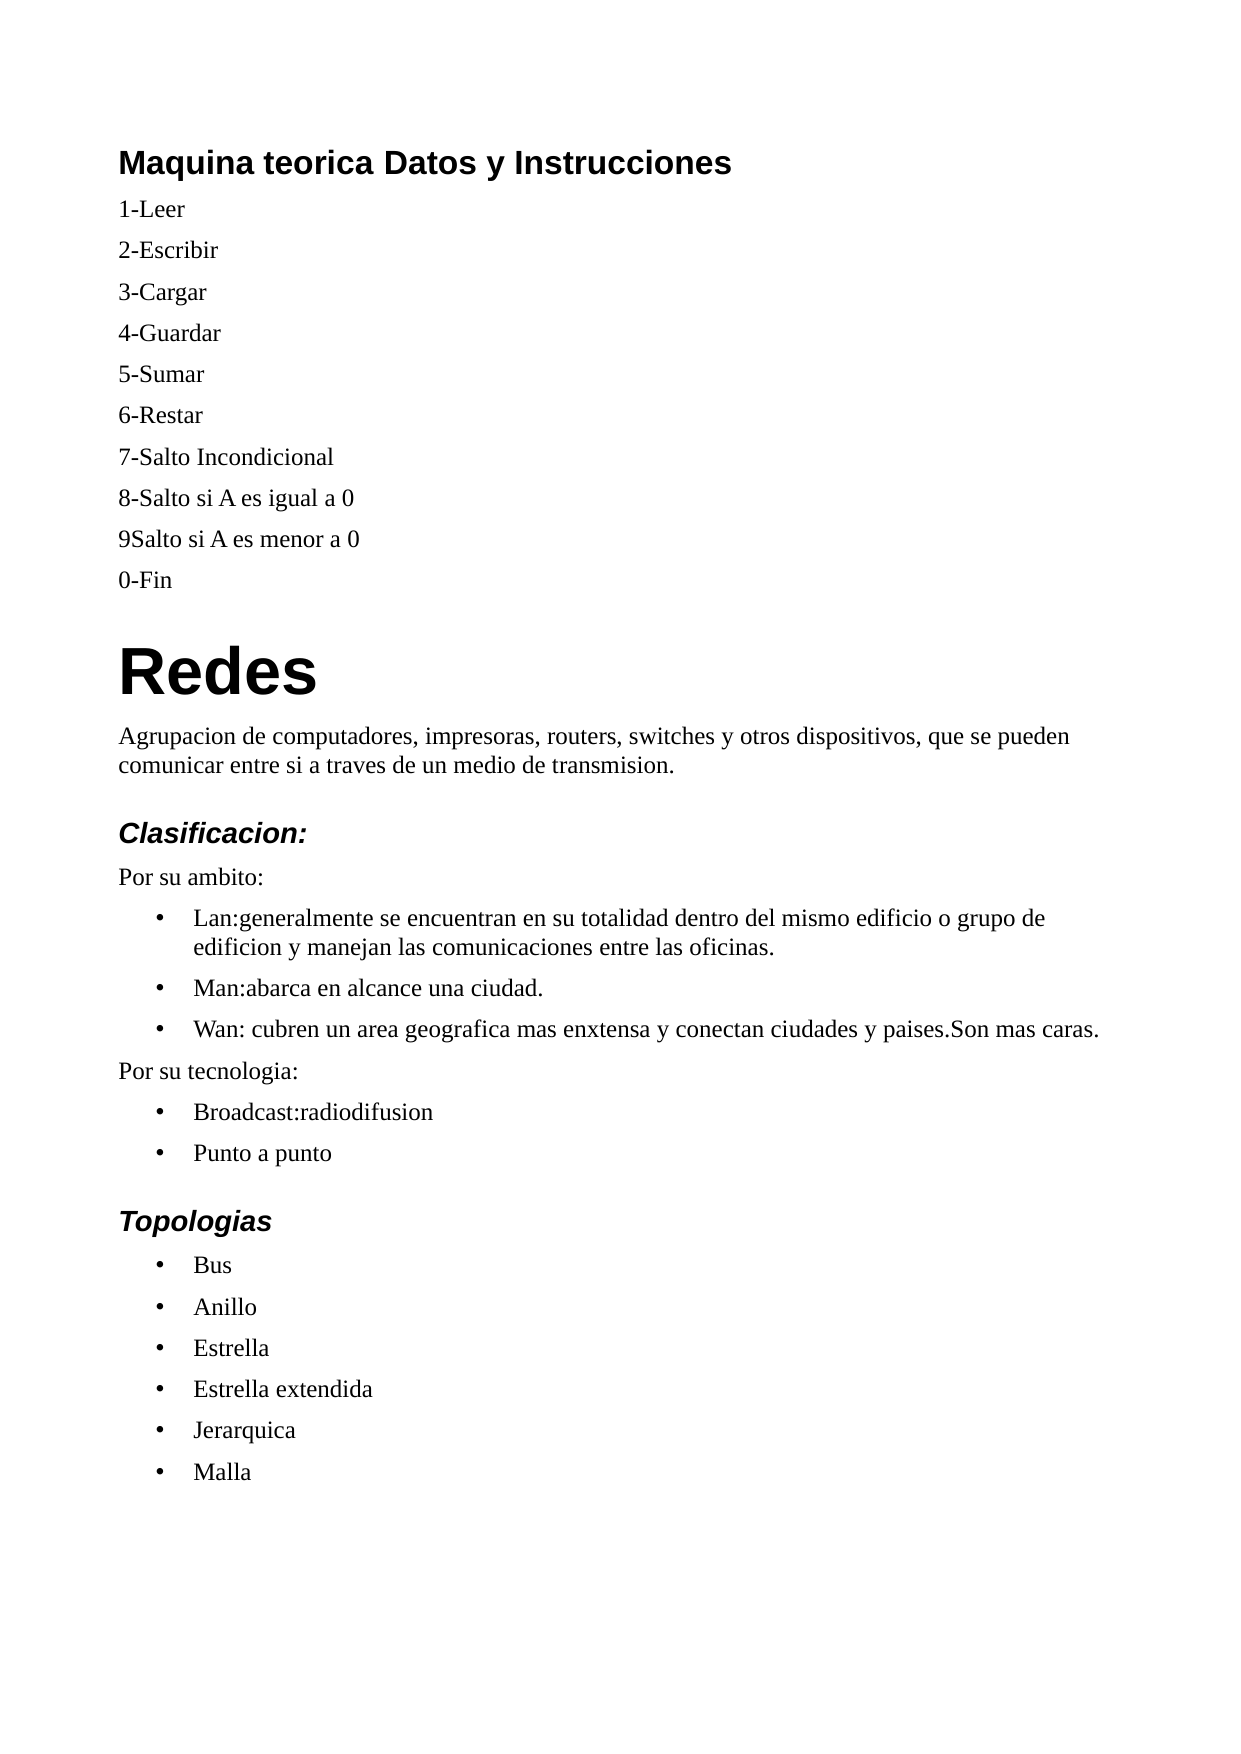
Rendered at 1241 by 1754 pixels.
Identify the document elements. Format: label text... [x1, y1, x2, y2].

text 0-Fin [118, 566, 1122, 594]
subtitle Redes [118, 632, 1122, 708]
text 8-Salto si A es igual a 0 [118, 483, 1122, 512]
text 9Salto si A es menor a 0 [118, 524, 1122, 553]
list Broadcast:radiodifusion [156, 1097, 1122, 1126]
subtitle Topologias [118, 1204, 1122, 1238]
list Estrella extendida [156, 1374, 1122, 1403]
list Bus [156, 1251, 1122, 1279]
text Por su ambito: [118, 862, 1122, 891]
text Agrupacion de computadores, impresoras, routers, switches y otros dispositivos, que se pueden comunicar entre si a traves de un medio de transmision. [118, 721, 1122, 778]
text Por su tecnologia: [118, 1056, 1122, 1084]
list Anillo [156, 1292, 1122, 1321]
list Lan:generalmente se encuentran en su totalidad dentro del mismo edificio o grupo de edificion y manejan las comunicaciones entre las oficinas. [156, 903, 1122, 961]
subtitle Clasificacion: [118, 816, 1122, 849]
text 1-Leer [118, 194, 1122, 223]
list Man:abarca en alcance una ciudad. [156, 973, 1122, 1002]
text 6-Restar [118, 401, 1122, 429]
text 7-Salto Incondicional [118, 442, 1122, 471]
list Malla [156, 1457, 1122, 1486]
list Jerarquica [156, 1416, 1122, 1444]
list Estrella [156, 1333, 1122, 1362]
text 2-Escribir [118, 236, 1122, 264]
text 4-Guardar [118, 318, 1122, 347]
list Wan: cubren un area geografica mas enxtensa y conectan ciudades y paises.Son mas caras. [156, 1014, 1122, 1043]
subtitle Maquina teorica Datos y Instrucciones [118, 143, 1122, 182]
text 5-Sumar [118, 359, 1122, 388]
text 3-Cargar [118, 277, 1122, 306]
list Punto a punto [156, 1138, 1122, 1167]
